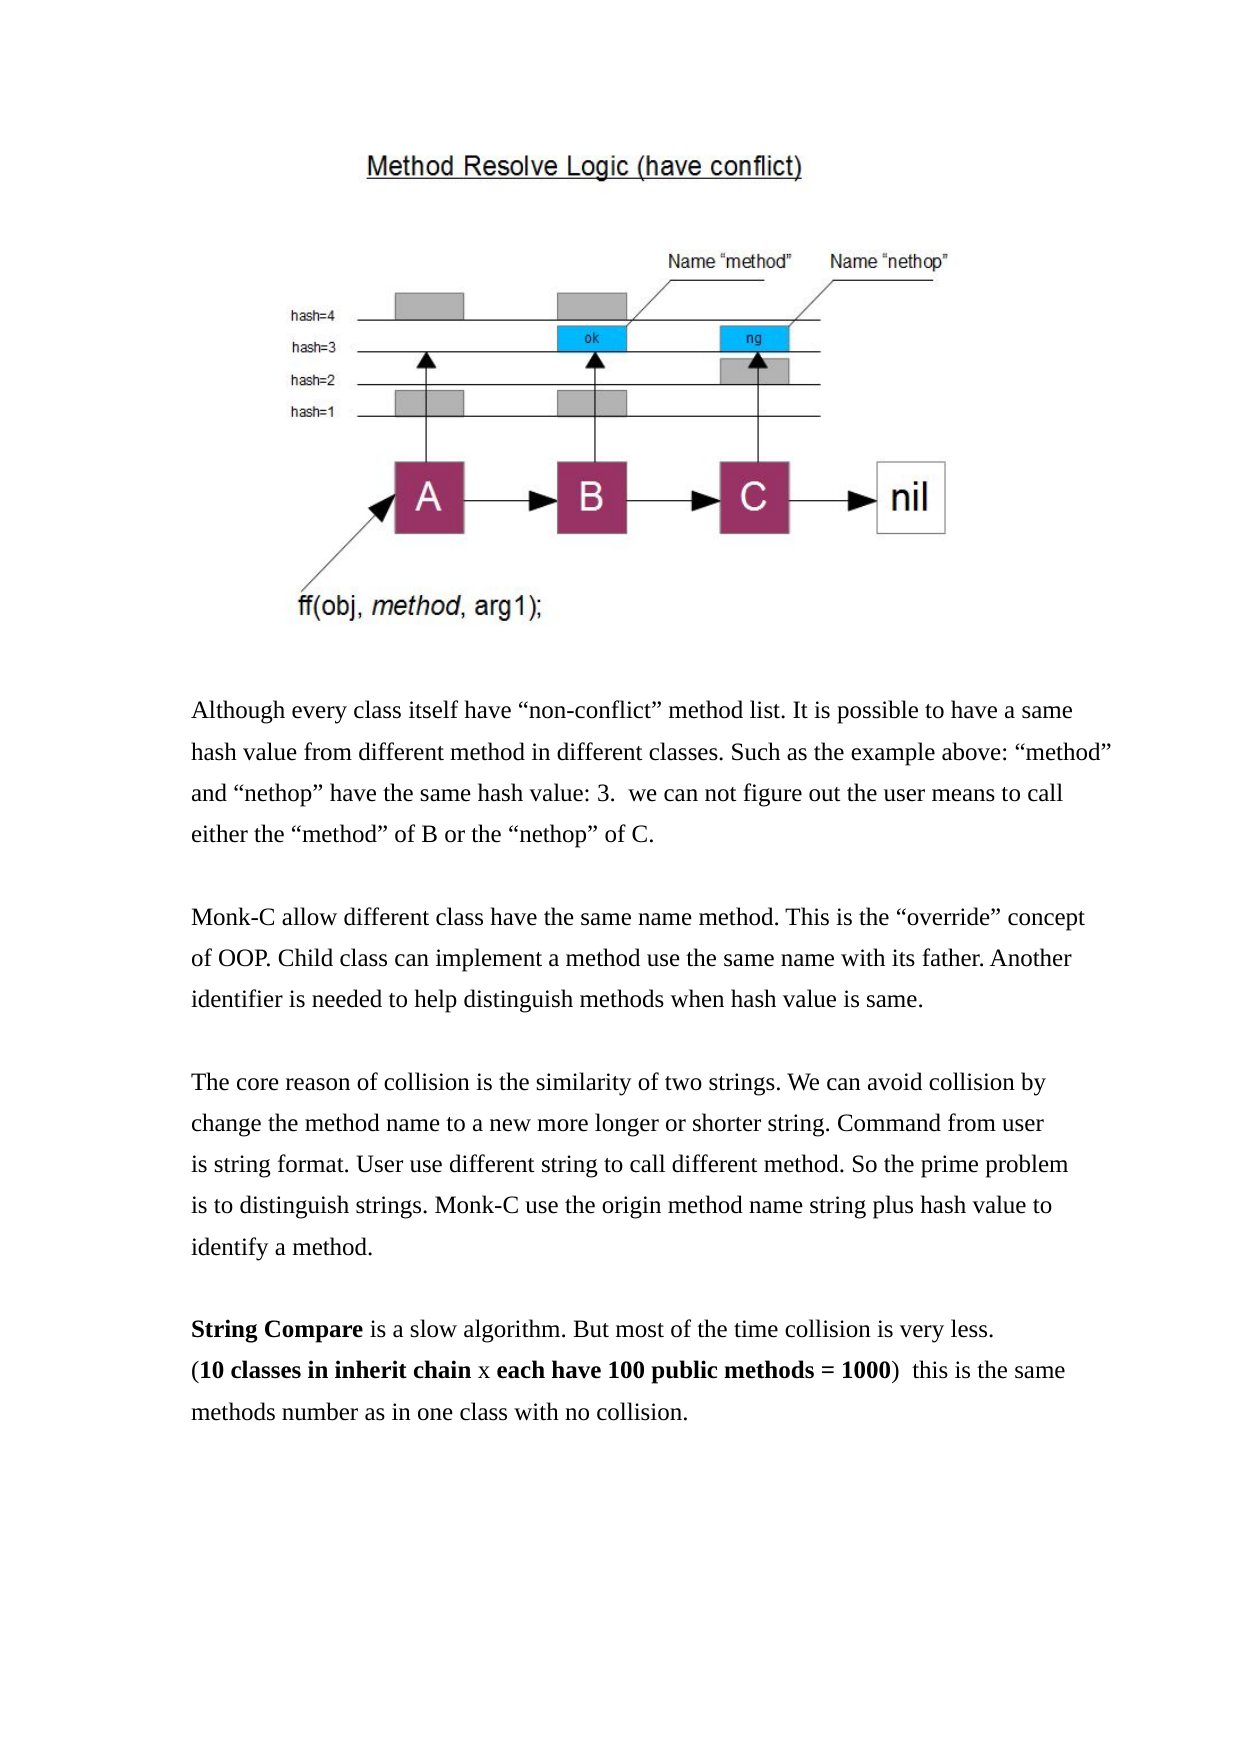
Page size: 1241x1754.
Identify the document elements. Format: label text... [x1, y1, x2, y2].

text hash value from different method in different classes. Such as the example above: “method” [191, 737, 1122, 766]
text and “nethop” have the same hash value: 3. we can not figure out the user means to call [191, 778, 1122, 807]
picture [250, 118, 990, 669]
text Monk-C allow different class have the same name method. This is the “override” concept [191, 902, 1122, 931]
text identifier is needed to help distinguish methods when hash value is same. [191, 984, 1122, 1013]
text methods number as in one class with no collision. [191, 1397, 1122, 1426]
text The core reason of collision is the similarity of two strings. We can avoid collision by [191, 1067, 1122, 1096]
text is to distinguish strings. Monk-C use the origin method name string plus hash value to [191, 1191, 1122, 1219]
text change the method name to a new more longer or shorter string. Command from user [191, 1108, 1122, 1137]
text is string format. User use different string to call different method. So the prime problem [191, 1149, 1122, 1178]
text (10 classes in inherit chain x each have 100 public methods = 1000) this is the same [191, 1356, 1122, 1384]
text identify a method. [191, 1232, 1122, 1261]
text either the “method” of B or the “nethop” of C. [191, 819, 1122, 848]
text of OOP. Child class can implement a method use the same name with its father. Another [191, 943, 1122, 972]
text String Compare is a slow algorithm. But most of the time collision is very less. [191, 1314, 1122, 1343]
text Although every class itself have “non-conflict” method list. It is possible to have a same [191, 696, 1122, 724]
